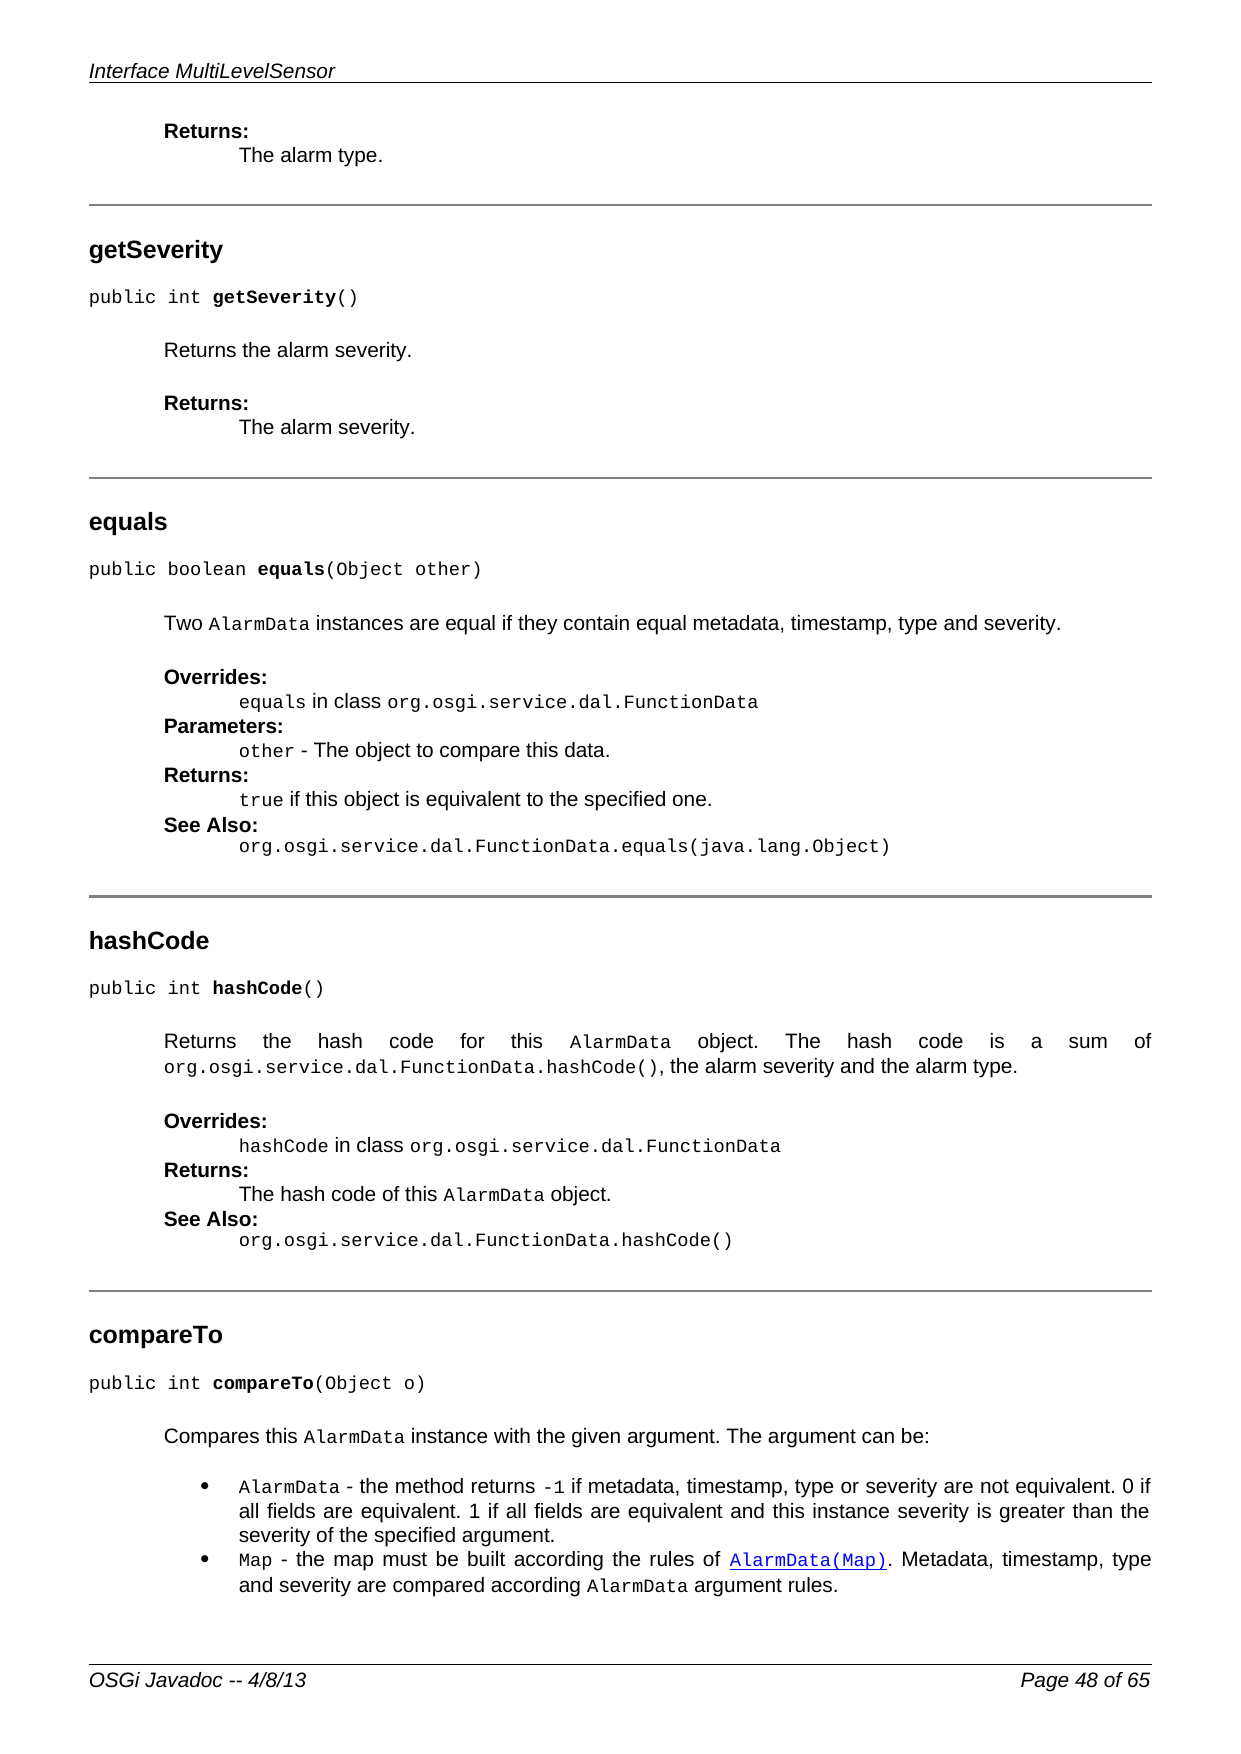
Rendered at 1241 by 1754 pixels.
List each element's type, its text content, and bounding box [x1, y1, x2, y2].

text public int getSeverity() [88, 287, 1152, 309]
subtitle compareTo [88, 1321, 1152, 1349]
subtitle getSeverity [88, 234, 1152, 263]
text The alarm type. [238, 142, 1152, 166]
text public boolean equals(Object other) [88, 560, 1152, 581]
text Returns: [163, 763, 1152, 787]
text Returns: [163, 1158, 1152, 1182]
text Compares this AlarmData instance with the given argument. The argument can be: [163, 1424, 1152, 1449]
text See Also: [163, 1207, 1152, 1231]
text other - The object to compare this data. [238, 738, 1152, 763]
text org.osgi.service.dal.FunctionData.equals(java.lang.Object) [238, 836, 1152, 858]
list AlarmData - the method returns -1 if metadata, timestamp, type or severity are not equivalent. 0 if all fields are equivalent. 1 if all fields are equivalent and this instance severity is greater than the severity of the specified argument. [201, 1474, 1152, 1547]
text Returns: [163, 391, 1152, 415]
text org.osgi.service.dal.FunctionData.hashCode() [238, 1231, 1152, 1252]
text Returns the alarm severity. [163, 338, 1152, 362]
text See Also: [163, 812, 1152, 836]
text equals in class org.osgi.service.dal.FunctionData [238, 689, 1152, 714]
text hashCode in class org.osgi.service.dal.FunctionData [238, 1133, 1152, 1158]
text public int hashCode() [88, 979, 1152, 1000]
subtitle hashCode [88, 926, 1152, 954]
text Overrides: [163, 665, 1152, 689]
text Returns the hash code for this AlarmData object. The hash code is a sum of org.osgi.service.dal.FunctionData.hashCode(), the alarm severity and the alarm type. [163, 1029, 1152, 1079]
text The alarm severity. [238, 415, 1152, 439]
subtitle equals [88, 507, 1152, 536]
text Parameters: [163, 714, 1152, 738]
text Overrides: [163, 1109, 1152, 1133]
text The hash code of this AlarmData object. [238, 1182, 1152, 1207]
list Map - the map must be built according the rules of AlarmData(Map). Metadata, timestamp, type and severity are compared according AlarmData argument rules. [201, 1547, 1152, 1598]
text true if this object is equivalent to the specified one. [238, 787, 1152, 812]
text Returns: [163, 118, 1152, 142]
text Two AlarmData instances are equal if they contain equal metadata, timestamp, type and severity. [163, 611, 1152, 636]
text public int compareTo(Object o) [88, 1373, 1152, 1395]
